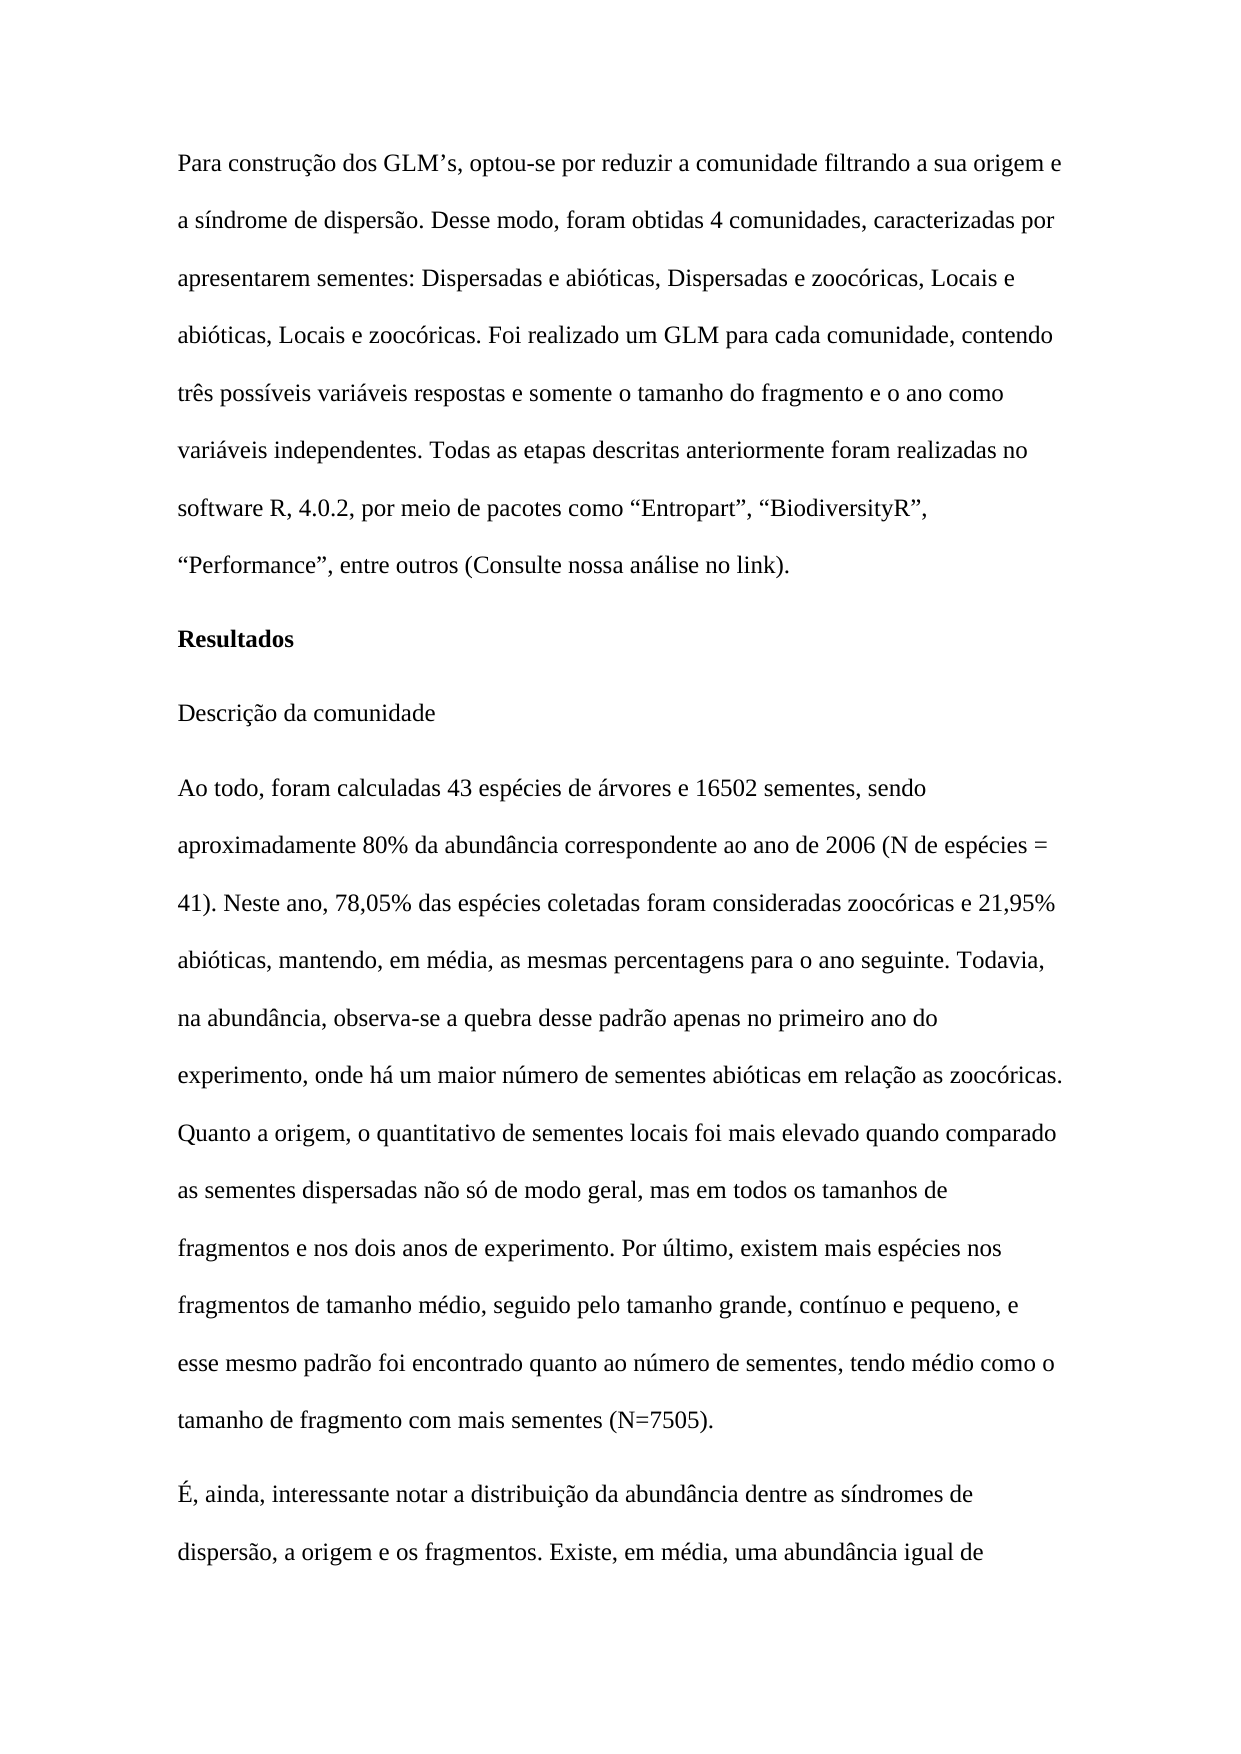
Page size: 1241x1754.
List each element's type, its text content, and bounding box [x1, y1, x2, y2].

text Descrição da comunidade [177, 698, 1063, 727]
text Ao todo, foram calculadas 43 espécies de árvores e 16502 sementes, sendo aproximadamente 80% da abundância correspondente ao ano de 2006 (N de espécies = 41). Neste ano, 78,05% das espécies coletadas foram consideradas zoocóricas e 21,95% abióticas, mantendo, em média, as mesmas percentagens para o ano seguinte. Todavia, na abundância, observa-se a quebra desse padrão apenas no primeiro ano do experimento, onde há um maior número de sementes abióticas em relação as zoocóricas. Quanto a origem, o quantitativo de sementes locais foi mais elevado quando comparado as sementes dispersadas não só de modo geral, mas em todos os tamanhos de fragmentos e nos dois anos de experimento. Por último, existem mais espécies nos fragmentos de tamanho médio, seguido pelo tamanho grande, contínuo e pequeno, e esse mesmo padrão foi encontrado quanto ao número de sementes, tendo médio como o tamanho de fragmento com mais sementes (N=7505). [177, 773, 1063, 1434]
text É, ainda, interessante notar a distribuição da abundância dentre as síndromes de dispersão, a origem e os fragmentos. Existe, em média, uma abundância igual de [177, 1479, 1063, 1566]
text Resultados [177, 624, 1063, 653]
text Para construção dos GLM’s, optou-se por reduzir a comunidade filtrando a sua origem e a síndrome de dispersão. Desse modo, foram obtidas 4 comunidades, caracterizadas por apresentarem sementes: Dispersadas e abióticas, Dispersadas e zoocóricas, Locais e abióticas, Locais e zoocóricas. Foi realizado um GLM para cada comunidade, contendo três possíveis variáveis respostas e somente o tamanho do fragmento e o ano como variáveis independentes. Todas as etapas descritas anteriormente foram realizadas no software R, 4.0.2, por meio de pacotes como “Entropart”, “BiodiversityR”, “Performance”, entre outros (Consulte nossa análise no link). [177, 148, 1063, 579]
